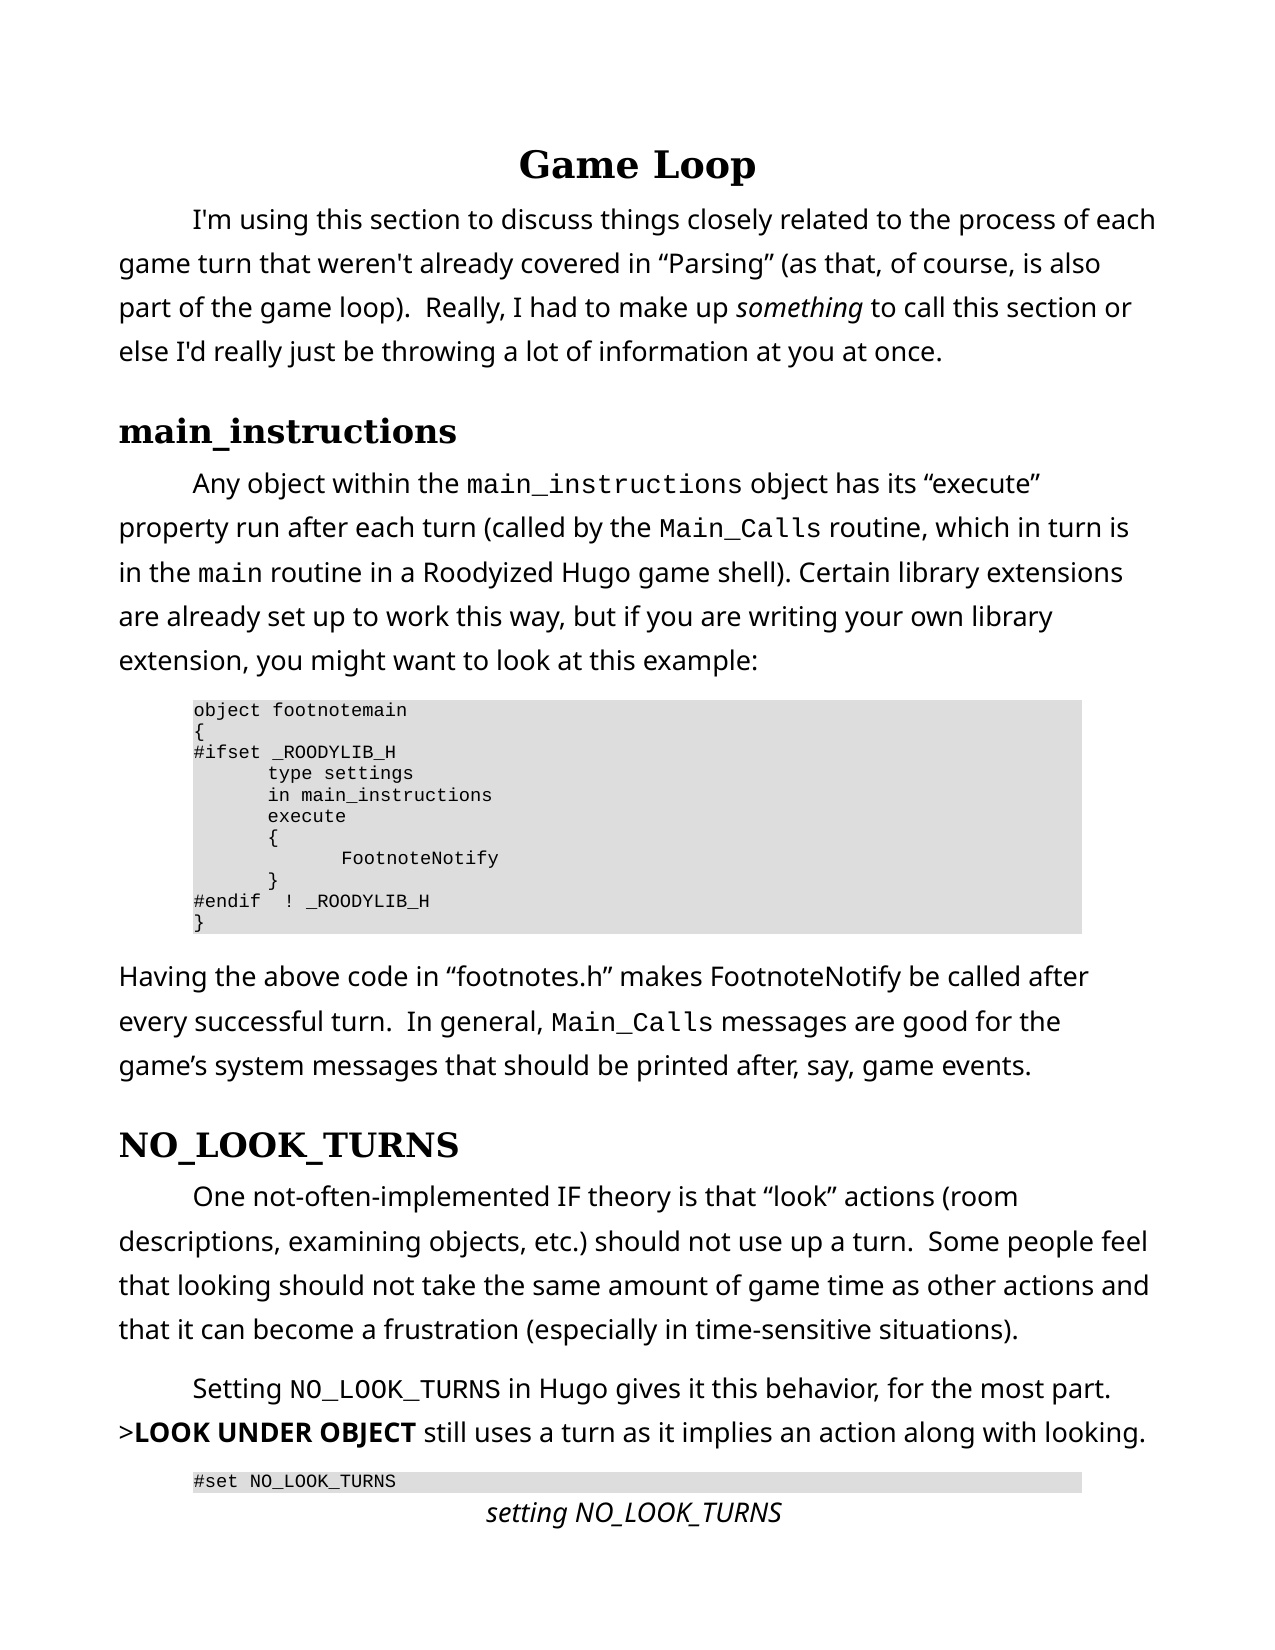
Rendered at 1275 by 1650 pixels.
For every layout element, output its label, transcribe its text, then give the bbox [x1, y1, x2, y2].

text Setting NO_LOOK_TURNS in Hugo gives it this behavior, for the most part. >LOOK UNDER OBJECT still uses a turn as it implies an action along with looking. [118, 1369, 1157, 1450]
text Having the above code in “footnotes.h” makes FootnoteNotify be called after every successful turn. In general, Main_Calls messages are good for the game’s system messages that should be printed after, say, game events. [118, 958, 1157, 1083]
subtitle NO_LOOK_TURNS [118, 1126, 1157, 1165]
text One not-often-implemented IF theory is that “look” actions (room descriptions, examining objects, etc.) should not use up a turn. Some people feel that looking should not take the same amount of game time as other actions and that it can become a frustration (especially in time-sensitive situations). [118, 1178, 1157, 1347]
subtitle main_instructions [118, 412, 1157, 452]
text } [193, 913, 1082, 934]
text { [193, 828, 1082, 849]
subtitle Game Loop [118, 143, 1157, 188]
text in main_instructions [193, 785, 1082, 807]
text setting NO_LOOK_TURNS [118, 1493, 1157, 1530]
text #set NO_LOOK_TURNS [193, 1472, 1082, 1493]
text #endif ! _ROODYLIB_H [193, 892, 1082, 913]
text #ifset _ROODYLIB_H [193, 743, 1082, 764]
text execute [193, 807, 1082, 828]
text type settings [193, 764, 1082, 785]
text Any object within the main_instructions object has its “execute” property run after each turn (called by the Main_Calls routine, which in turn is in the main routine in a Roodyized Hugo game shell). Certain library extensions are already set up to work this way, but if you are writing your own library extension, you might want to look at this example: [118, 464, 1157, 678]
text { [193, 722, 1082, 743]
text object footnotemain [193, 700, 1082, 722]
text FootnoteNotify [193, 849, 1082, 870]
text } [193, 870, 1082, 892]
text I'm using this section to discuss things closely related to the process of each game turn that weren't already covered in “Parsing” (as that, of course, is also part of the game loop). Really, I had to make up something to call this section or else I'd really just be throwing a lot of information at you at once. [118, 200, 1157, 370]
